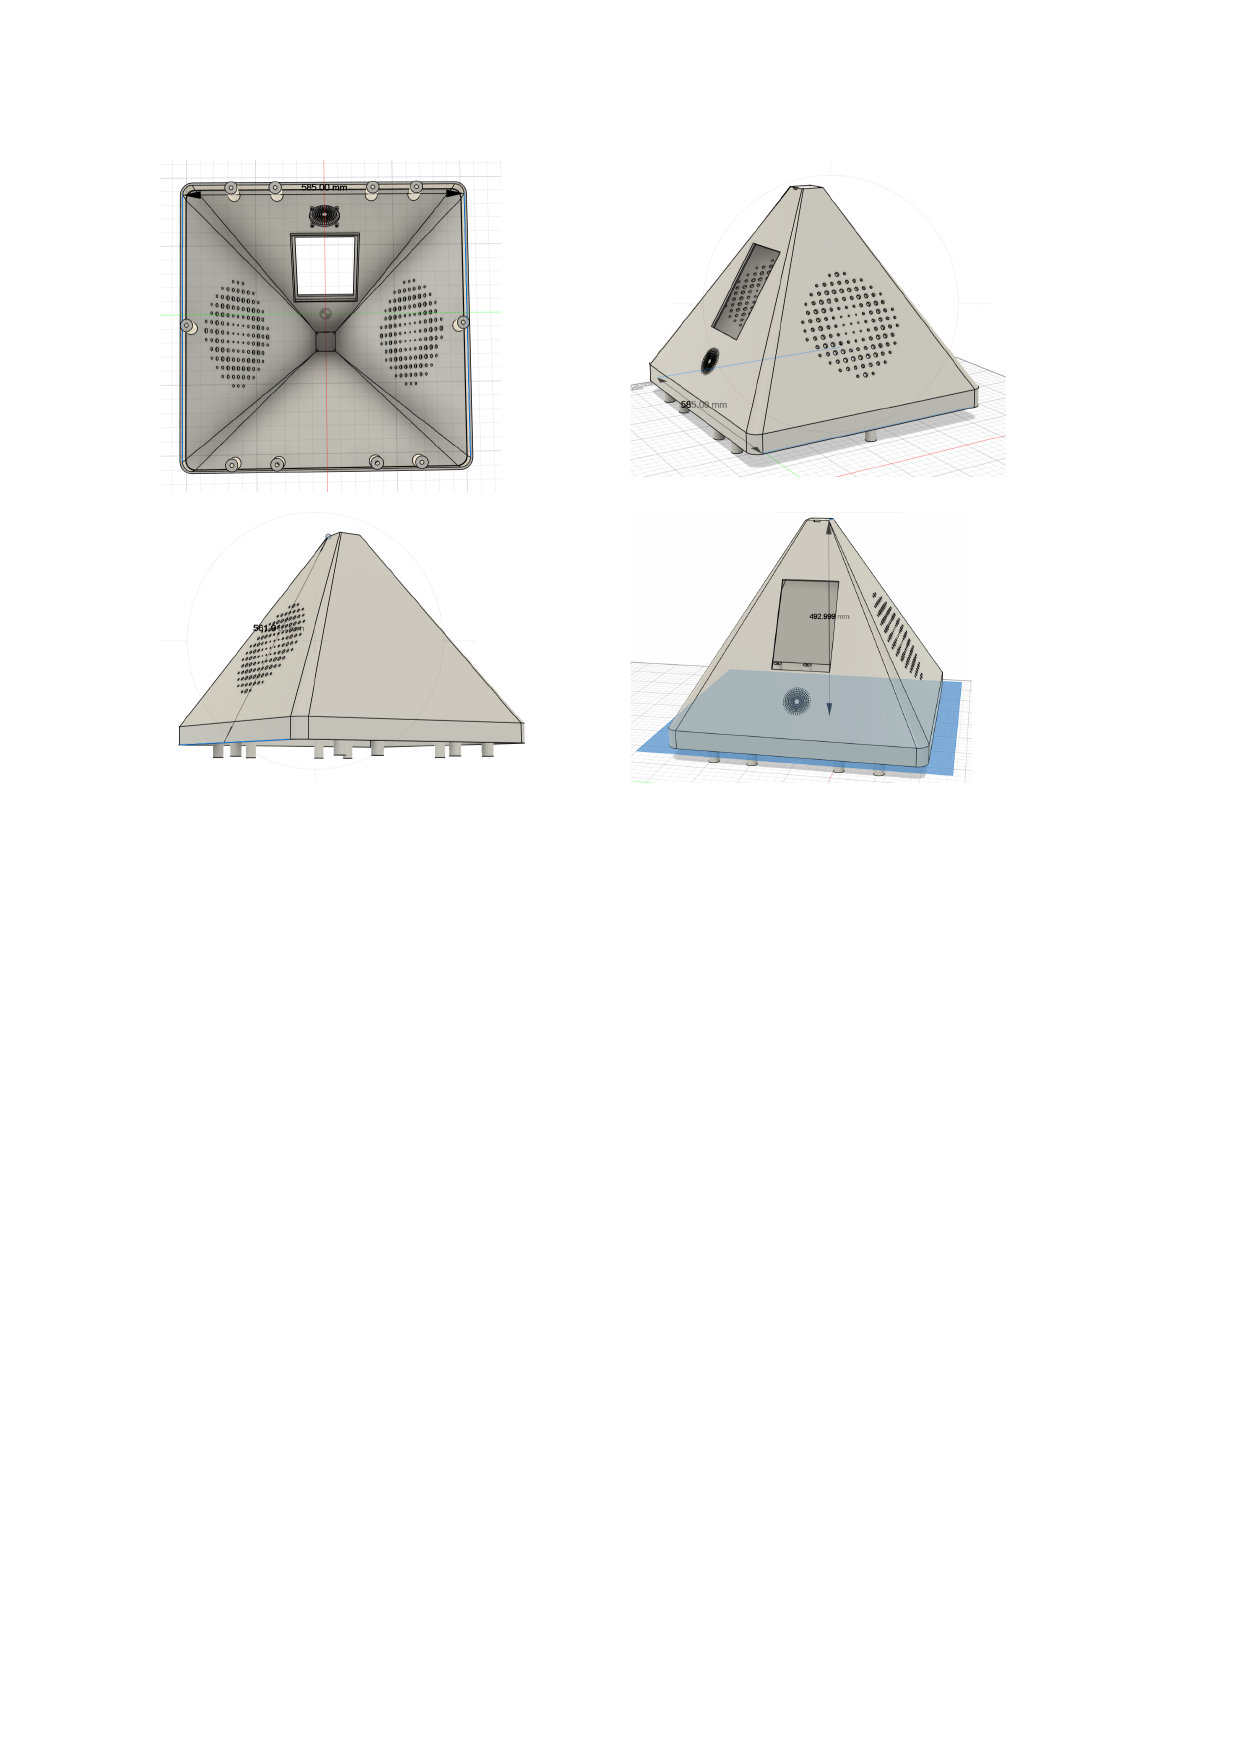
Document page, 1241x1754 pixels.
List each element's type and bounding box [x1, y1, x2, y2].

table_cell [620, 502, 1091, 793]
table_header [620, 150, 1091, 502]
table_header [150, 150, 620, 502]
picture [241, 512, 544, 780]
picture [179, 160, 425, 492]
table_cell [150, 502, 620, 793]
picture [630, 512, 908, 783]
picture [653, 160, 953, 477]
